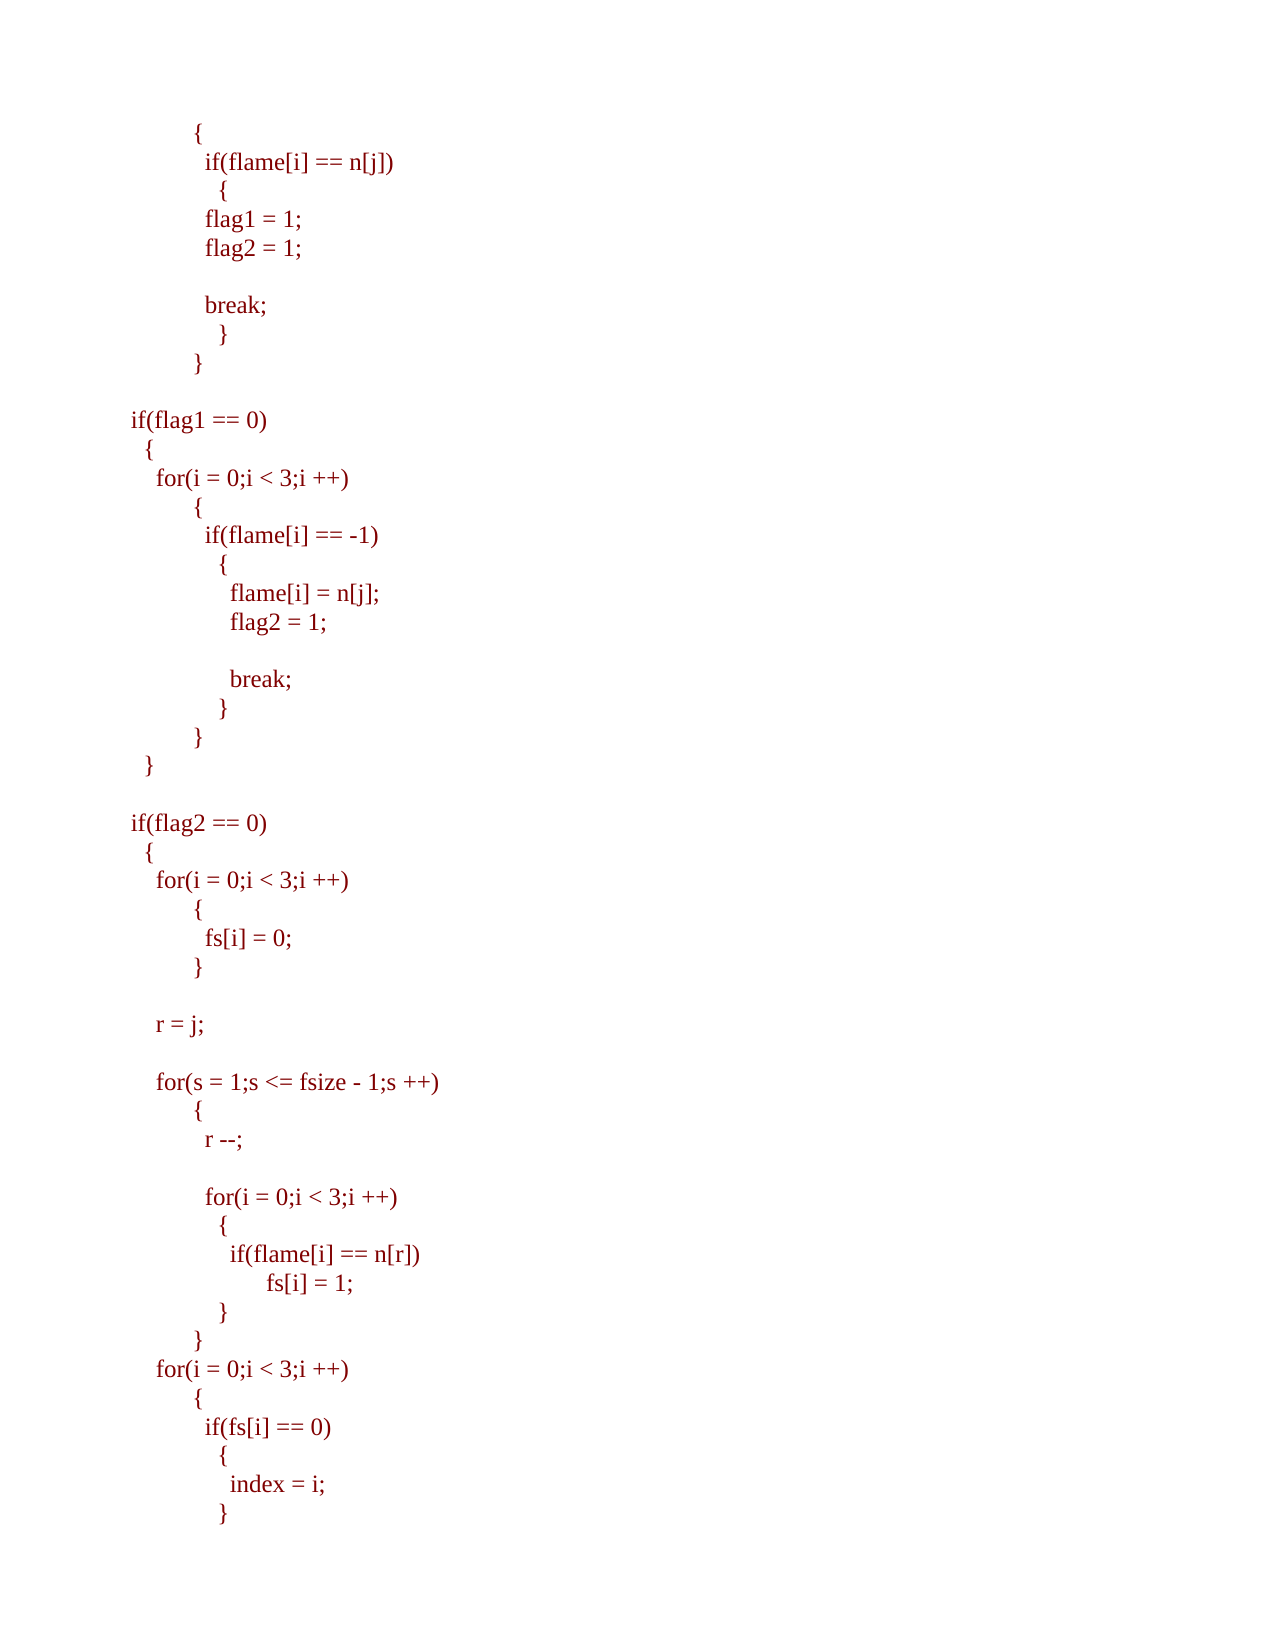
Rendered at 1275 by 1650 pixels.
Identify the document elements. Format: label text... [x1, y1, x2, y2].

text { [118, 1383, 1157, 1412]
text { [118, 118, 1157, 147]
text for(i = 0;i < 3;i ++) [118, 1354, 1157, 1383]
text } [118, 348, 1157, 377]
text { [118, 1096, 1157, 1124]
text index = i; [118, 1469, 1157, 1498]
text if(flame[i] == -1) [118, 521, 1157, 549]
text { [118, 1441, 1157, 1469]
text for(i = 0;i < 3;i ++) [118, 866, 1157, 894]
text { [118, 1211, 1157, 1239]
text } [118, 722, 1157, 751]
text { [118, 492, 1157, 521]
text { [118, 434, 1157, 463]
text { [118, 176, 1157, 204]
text } [118, 1326, 1157, 1354]
text for(s = 1;s <= fsize - 1;s ++) [118, 1067, 1157, 1096]
text flag2 = 1; [118, 607, 1157, 636]
text { [118, 549, 1157, 578]
text for(i = 0;i < 3;i ++) [118, 463, 1157, 492]
text if(flag1 == 0) [118, 406, 1157, 434]
text { [118, 894, 1157, 923]
text r = j; [118, 1009, 1157, 1038]
text } [118, 751, 1157, 779]
text flame[i] = n[j]; [118, 578, 1157, 607]
text } [118, 319, 1157, 348]
text break; [118, 664, 1157, 693]
text } [118, 1498, 1157, 1527]
text if(flag2 == 0) [118, 808, 1157, 837]
text } [118, 952, 1157, 981]
text flag1 = 1; [118, 204, 1157, 233]
text if(flame[i] == n[r]) [118, 1239, 1157, 1268]
text } [118, 1297, 1157, 1326]
text if(fs[i] == 0) [118, 1412, 1157, 1441]
text fs[i] = 1; [118, 1268, 1157, 1297]
text flag2 = 1; [118, 233, 1157, 262]
text for(i = 0;i < 3;i ++) [118, 1182, 1157, 1211]
text { [118, 837, 1157, 866]
text break; [118, 291, 1157, 319]
text r --; [118, 1124, 1157, 1153]
text fs[i] = 0; [118, 923, 1157, 952]
text if(flame[i] == n[j]) [118, 147, 1157, 176]
text } [118, 693, 1157, 722]
